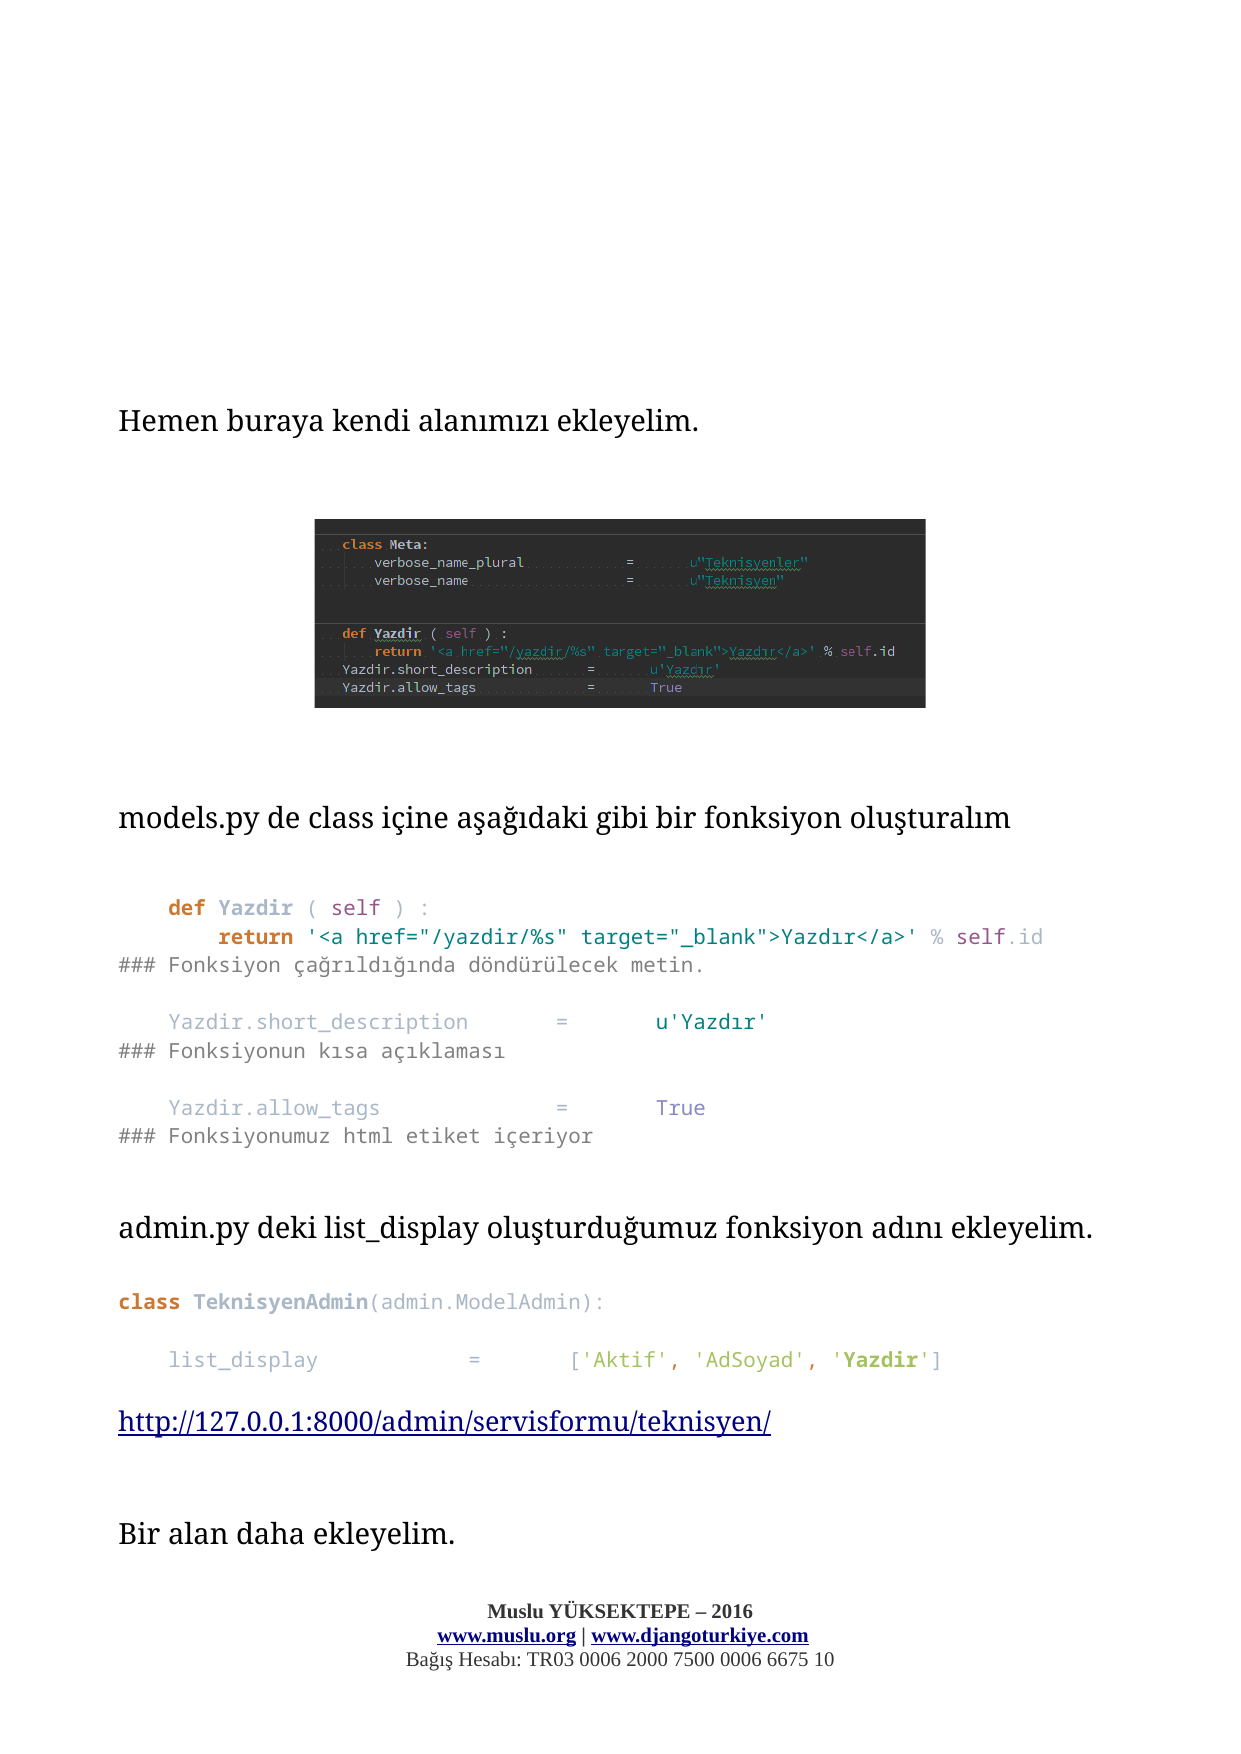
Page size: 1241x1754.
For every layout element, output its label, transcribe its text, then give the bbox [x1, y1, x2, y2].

text Hemen buraya kendi alanımızı ekleyelim. [118, 400, 1122, 440]
text ### Fonksiyonumuz html etiket içeriyor [118, 1121, 1122, 1149]
text models.py de class içine aşağıdaki gibi bir fonksiyon oluşturalım [118, 797, 1122, 837]
text Yazdir.short_description = u'Yazdır' [118, 1007, 1122, 1036]
text ### Fonksiyonun kısa açıklaması [118, 1036, 1122, 1064]
text ### Fonksiyon çağrıldığında döndürülecek metin. [118, 950, 1122, 979]
text Bir alan daha ekleyelim. [118, 1513, 1122, 1553]
text return '<a href="/yazdir/%s" target="_blank">Yazdır</a>' % self.id [118, 922, 1122, 950]
text list_display = ['Aktif', 'AdSoyad', 'Yazdir'] [118, 1345, 1122, 1373]
text admin.py deki list_display oluşturduğumuz fonksiyon adını ekleyelim. [118, 1207, 1122, 1247]
picture [314, 519, 926, 708]
text http://127.0.0.1:8000/admin/servisformu/teknisyen/ [118, 1403, 1122, 1439]
text class TeknisyenAdmin(admin.ModelAdmin): [118, 1287, 1122, 1315]
text Yazdir.allow_tags = True [118, 1093, 1122, 1121]
text def Yazdir ( self ) : [118, 893, 1122, 922]
